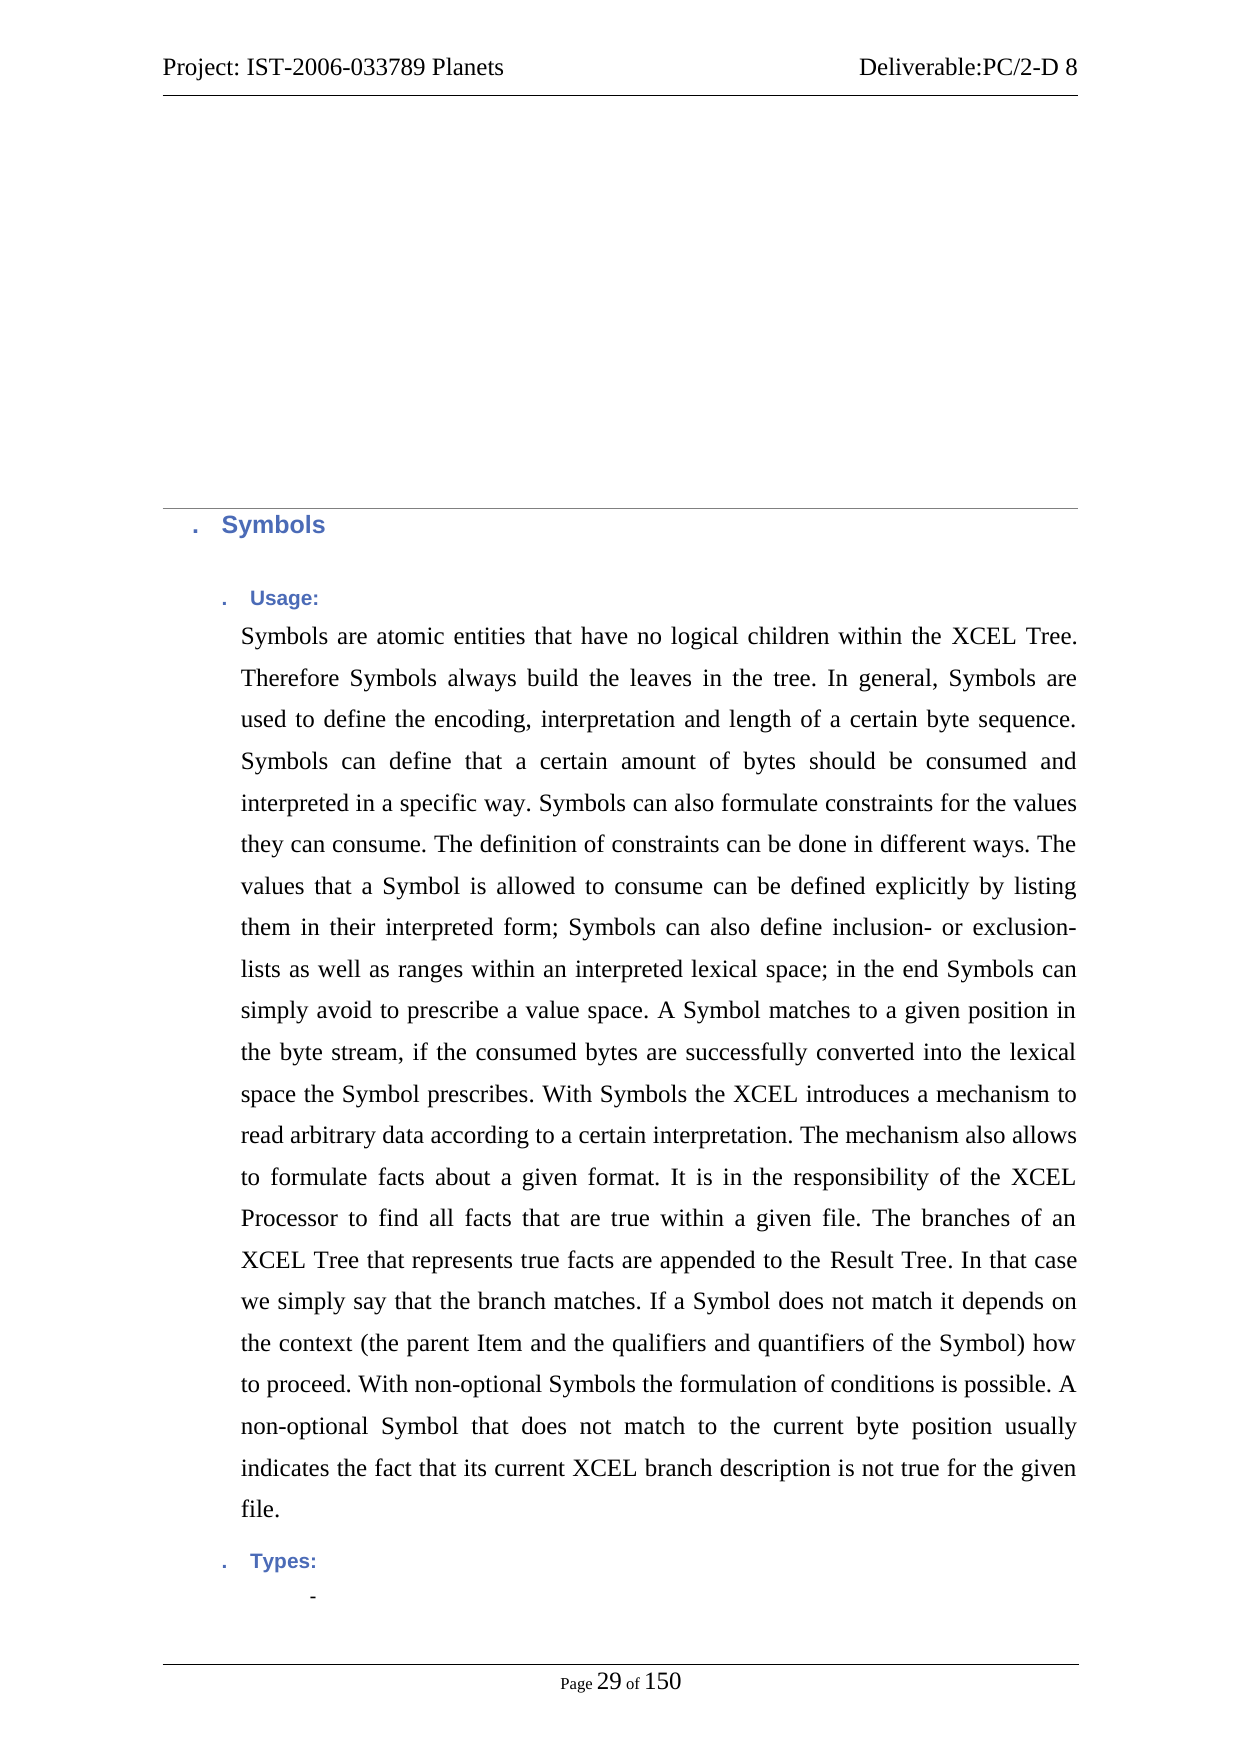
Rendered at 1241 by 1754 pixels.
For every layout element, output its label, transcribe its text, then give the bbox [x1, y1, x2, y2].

subtitle Usage: [162, 587, 1078, 610]
text - [309, 1585, 1078, 1608]
subtitle Types: [162, 1549, 1078, 1573]
subtitle Symbols [162, 509, 1078, 538]
text Symbols are atomic entities that have no logical children within the XCEL Tree. Therefore Symbols always build the leaves in the tree. In general, Symbols are used to define the encoding, interpretation and length of a certain byte sequence. Symbols can define that a certain amount of bytes should be consumed and interpreted in a specific way. Symbols can also formulate constraints for the values they can consume. The definition of constraints can be done in different ways. The values that a Symbol is allowed to consume can be defined explicitly by listing them in their interpreted form; Symbols can also define inclusion- or exclusion-lists as well as ranges within an interpreted lexical space; in the end Symbols can simply avoid to prescribe a value space. A Symbol matches to a given position in the byte stream, if the consumed bytes are successfully converted into the lexical space the Symbol prescribes. With Symbols the XCEL introduces a mechanism to read arbitrary data according to a certain interpretation. The mechanism also allows to formulate facts about a given format. It is in the responsibility of the XCEL Processor to find all facts that are true within a given file. The branches of an XCEL Tree that represents true facts are appended to the Result Tree. In that case we simply say that the branch matches. If a Symbol does not match it depends on the context (the parent Item and the qualifiers and quantifiers of the Symbol) how to proceed. With non-optional Symbols the formulation of conditions is possible. A non-optional Symbol that does not match to the current byte position usually indicates the fact that its current XCEL branch description is not true for the given file. [241, 622, 1078, 1523]
